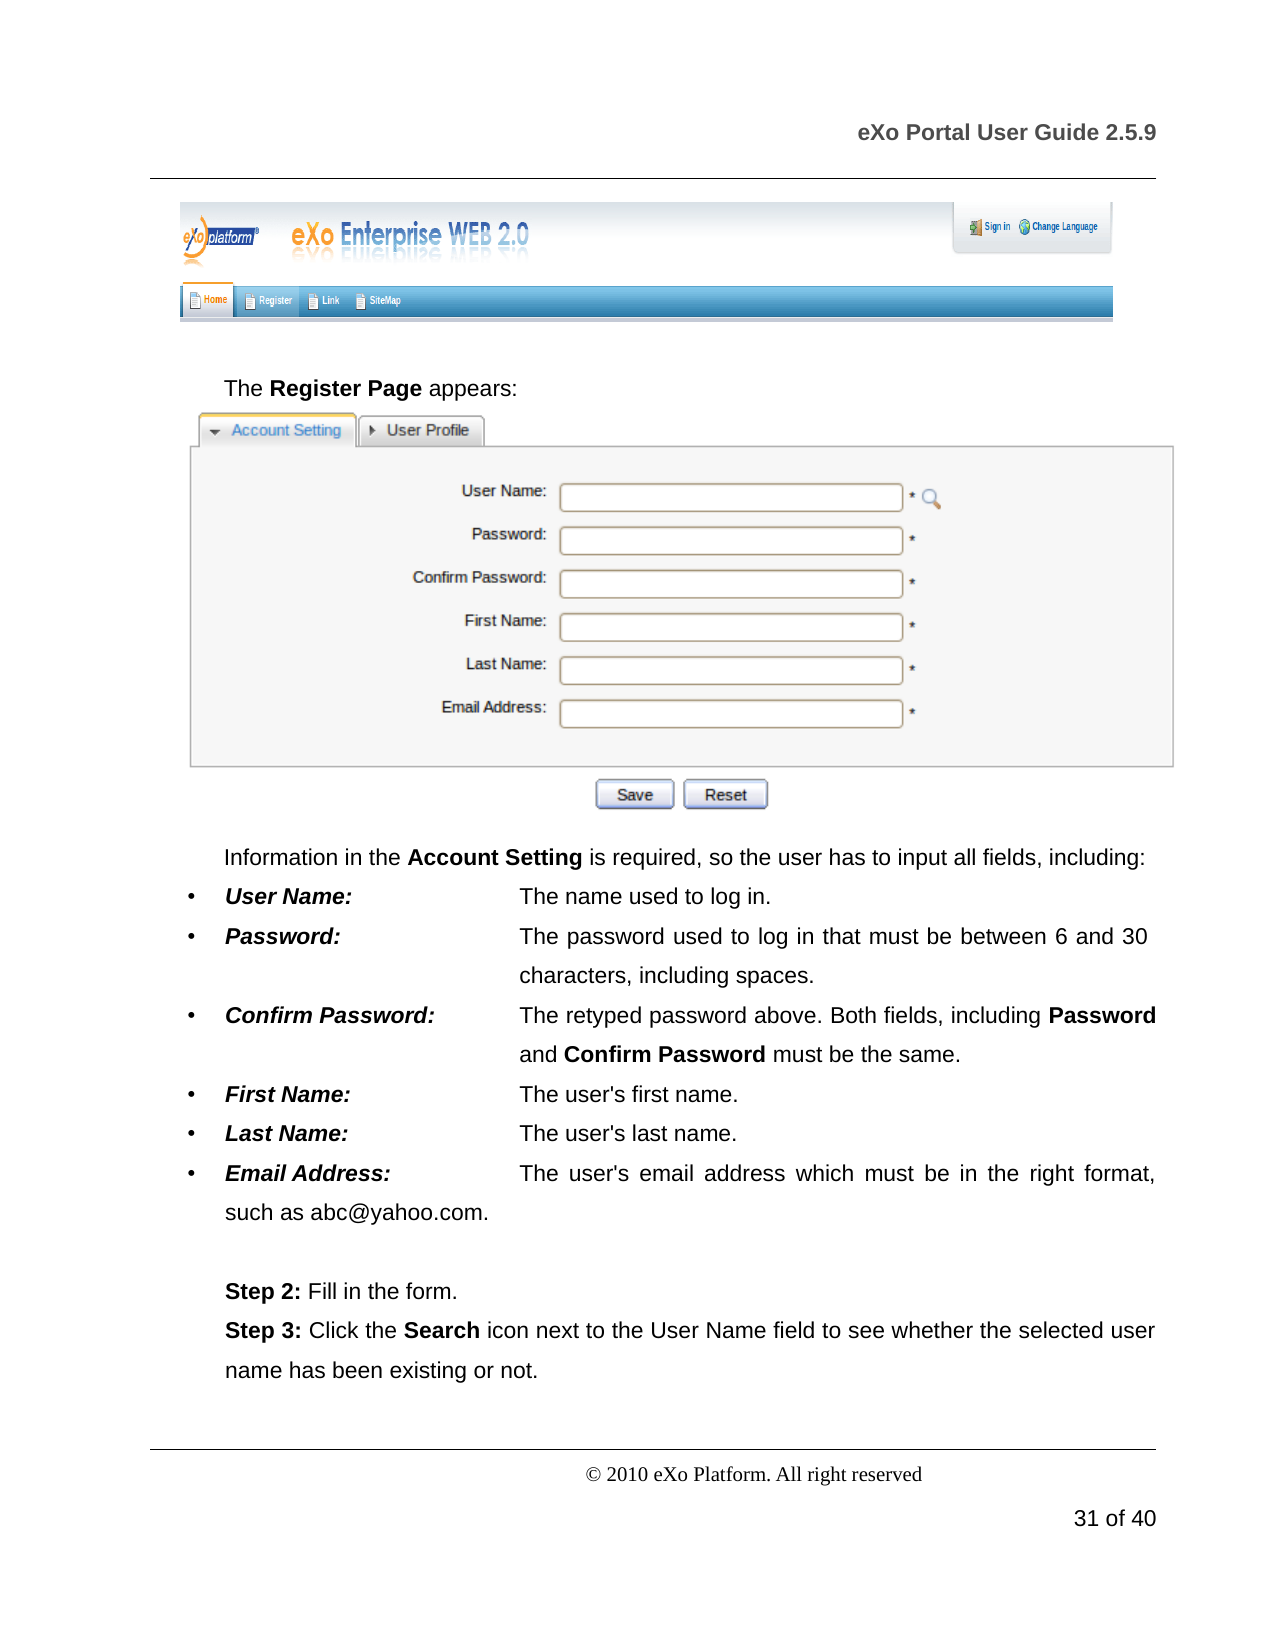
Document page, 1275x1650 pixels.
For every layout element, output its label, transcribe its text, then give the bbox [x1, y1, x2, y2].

list Email Address: The user's email address which must be in the right format, such as abc@yahoo.com. [187, 1159, 1156, 1225]
list Password: The password used to log in that must be between 6 and 30 characters, including spaces. [187, 923, 1156, 988]
list Step 2: Fill in the form. [187, 1278, 1156, 1304]
list The Register Page appears: [223, 374, 1156, 401]
list Step 3: Click the Search icon next to the User Name field to see whether the selected user name has been existing or not. [187, 1317, 1156, 1383]
list User Name: The name used to log in. [187, 883, 1156, 909]
picture [180, 407, 1187, 831]
list Confirm Password: The retyped password above. Both fields, including Password and Confirm Password must be the same. [187, 1002, 1156, 1067]
text Information in the Account Setting is required, so the user has to input all fields, including: [150, 414, 1156, 870]
picture [180, 202, 1113, 322]
list First Name: The user's first name. [187, 1081, 1156, 1107]
list Last Name: The user's last name. [187, 1120, 1156, 1146]
